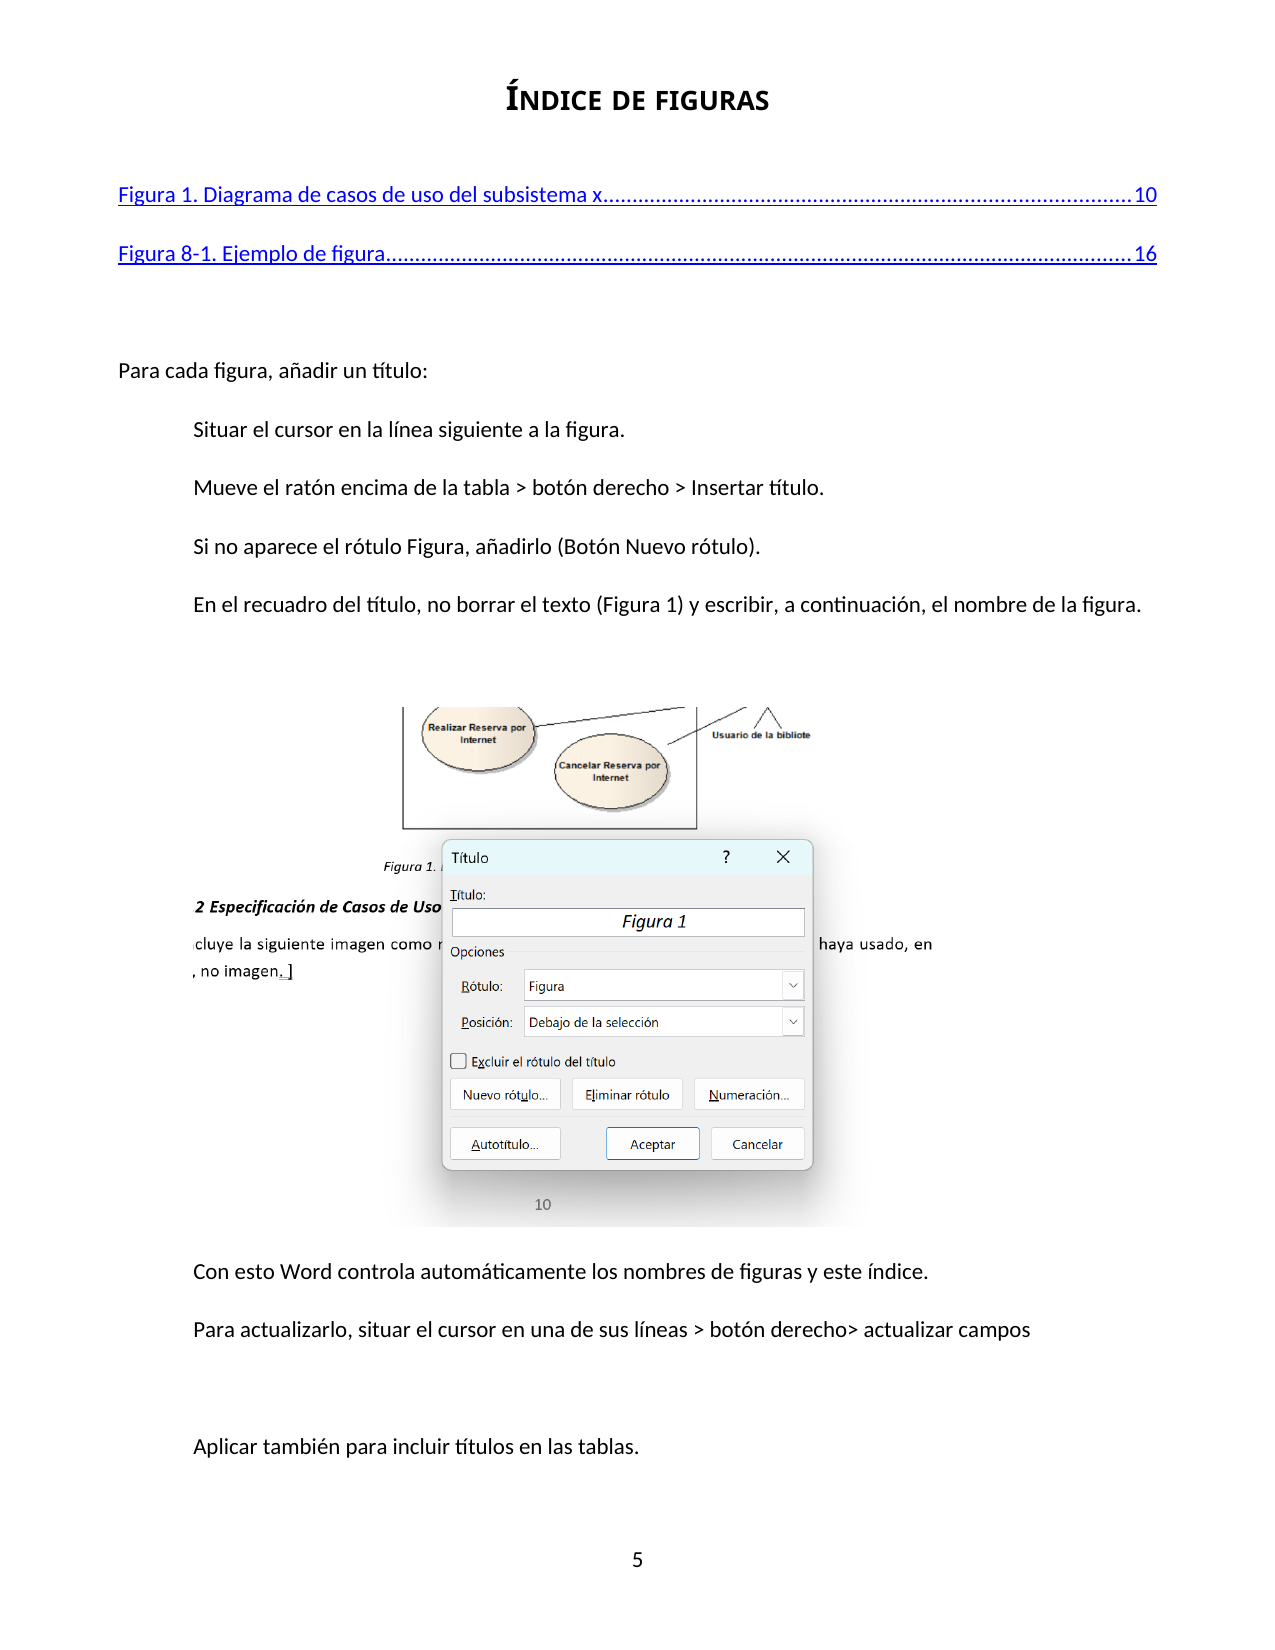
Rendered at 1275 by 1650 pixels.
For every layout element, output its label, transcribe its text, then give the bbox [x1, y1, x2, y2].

text Figura 1. Diagrama de casos de uso del subsistema x 10 [118, 181, 1157, 205]
text Mueve el ratón encima de la tabla > botón derecho > Insertar título. [193, 473, 1157, 501]
text Aplicar también para incluir títulos en las tablas. [193, 1432, 1157, 1460]
subtitle Índice de figuras [118, 75, 1157, 120]
text Situar el cursor en la línea siguiente a la figura. [193, 415, 1157, 443]
text Con esto Word controla automáticamente los nombres de figuras y este índice. [193, 1257, 1157, 1285]
text Si no aparece el rótulo Figura, añadirlo (Botón Nuevo rótulo). [193, 532, 1157, 560]
text Para cada figura, añadir un título: [118, 356, 1157, 384]
text Figura 8‑1. Ejemplo de figura 16 [118, 239, 1157, 263]
text En el recuadro del título, no borrar el texto (Figura 1) y escribir, a continuación, el nombre de la figura. [193, 590, 1157, 618]
text Para actualizarlo, situar el cursor en una de sus líneas > botón derecho> actualizar campos [193, 1315, 1157, 1343]
